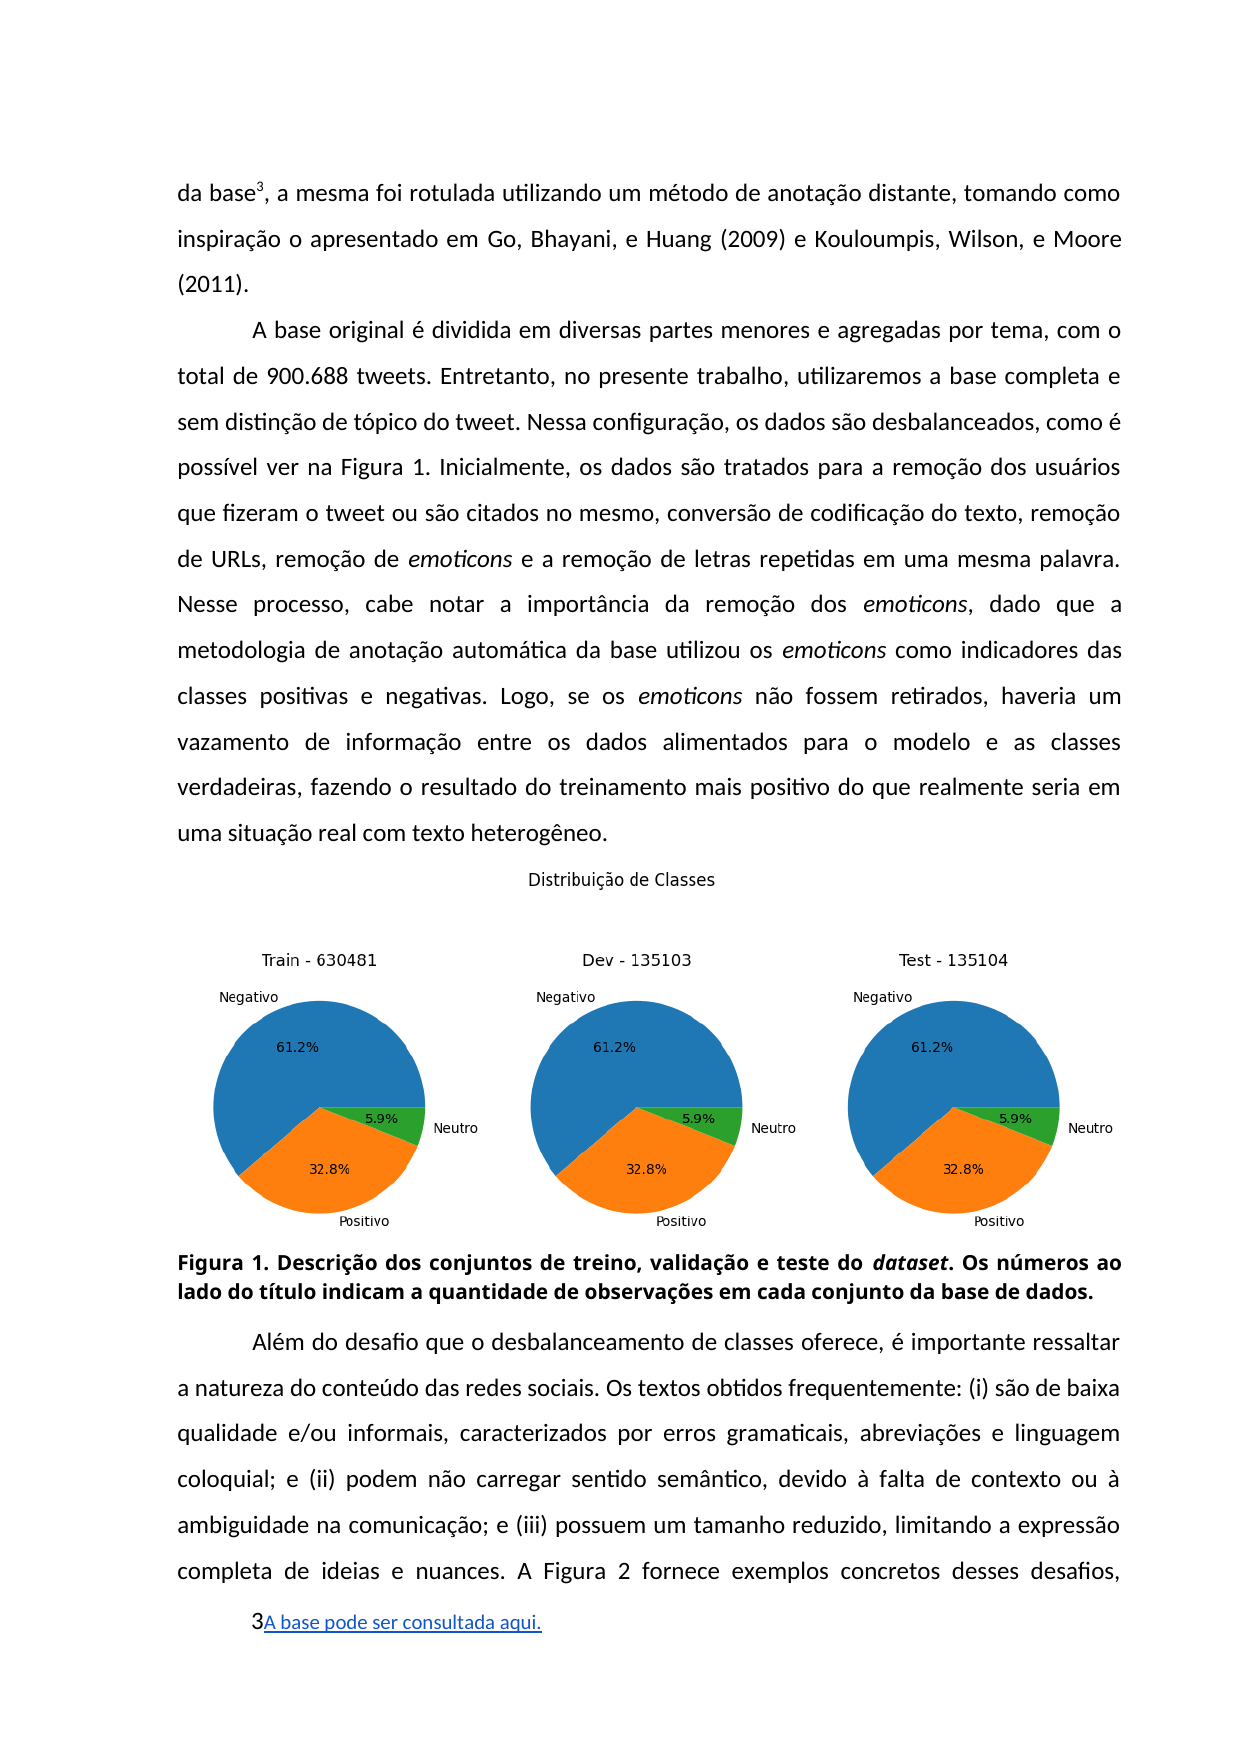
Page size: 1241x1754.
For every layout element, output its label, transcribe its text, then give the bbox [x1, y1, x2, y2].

text A base original é dividida em diversas partes menores e agregadas por tema, com o total de 900.688 tweets. Entretanto, no presente trabalho, utilizaremos a base completa e sem distinção de tópico do tweet. Nessa configuração, os dados são desbalanceados, como é possível ver na Figura 1. Inicialmente, os dados são tratados para a remoção dos usuários que fizeram o tweet ou são citados no mesmo, conversão de codificação do texto, remoção de URLs, remoção de emoticons e a remoção de letras repetidas em uma mesma palavra. Nesse processo, cabe notar a importância da remoção dos emoticons, dado que a metodologia de anotação automática da base utilizou os emoticons como indicadores das classes positivas e negativas. Logo, se os emoticons não fossem retirados, haveria um vazamento de informação entre os dados alimentados para o modelo e as classes verdadeiras, fazendo o resultado do treinamento mais positivo do que realmente seria em uma situação real com texto heterogêneo. [177, 314, 1122, 848]
text Figura 1. Descrição dos conjuntos de treino, validação e teste do dataset. Os números ao lado do título indicam a quantidade de observações em cada conjunto da base de dados. [177, 1249, 1122, 1305]
text A base de dados utilizada neste trabalho contém o texto dos tweets coletados no período entre 01/08/2018 e 20/10/2018, bem como uma coluna informativa da classe — positiva, negativa ou neutra — do tweet. Segundo as informações do texto de apresentação da base, a mesma foi rotulada utilizando um método de anotação distante, tomando como inspiração o apresentado em Go, Bhayani, e Huang (2009) e Kouloumpis, Wilson, e Moore (2011). [177, 177, 1122, 299]
text A base pode ser consultada aqui. [177, 1605, 1122, 1636]
picture [177, 863, 1122, 1249]
text Além do desafio que o desbalanceamento de classes oferece, é importante ressaltar a natureza do conteúdo das redes sociais. Os textos obtidos frequentemente: (i) são de baixa qualidade e/ou informais, caracterizados por erros gramaticais, abreviações e linguagem coloquial; e (ii) podem não carregar sentido semântico, devido à falta de contexto ou à ambiguidade na comunicação; e (iii) possuem um tamanho reduzido, limitando a expressão completa de ideias e nuances. A Figura 2 fornece exemplos concretos desses desafios, [177, 1326, 1122, 1585]
